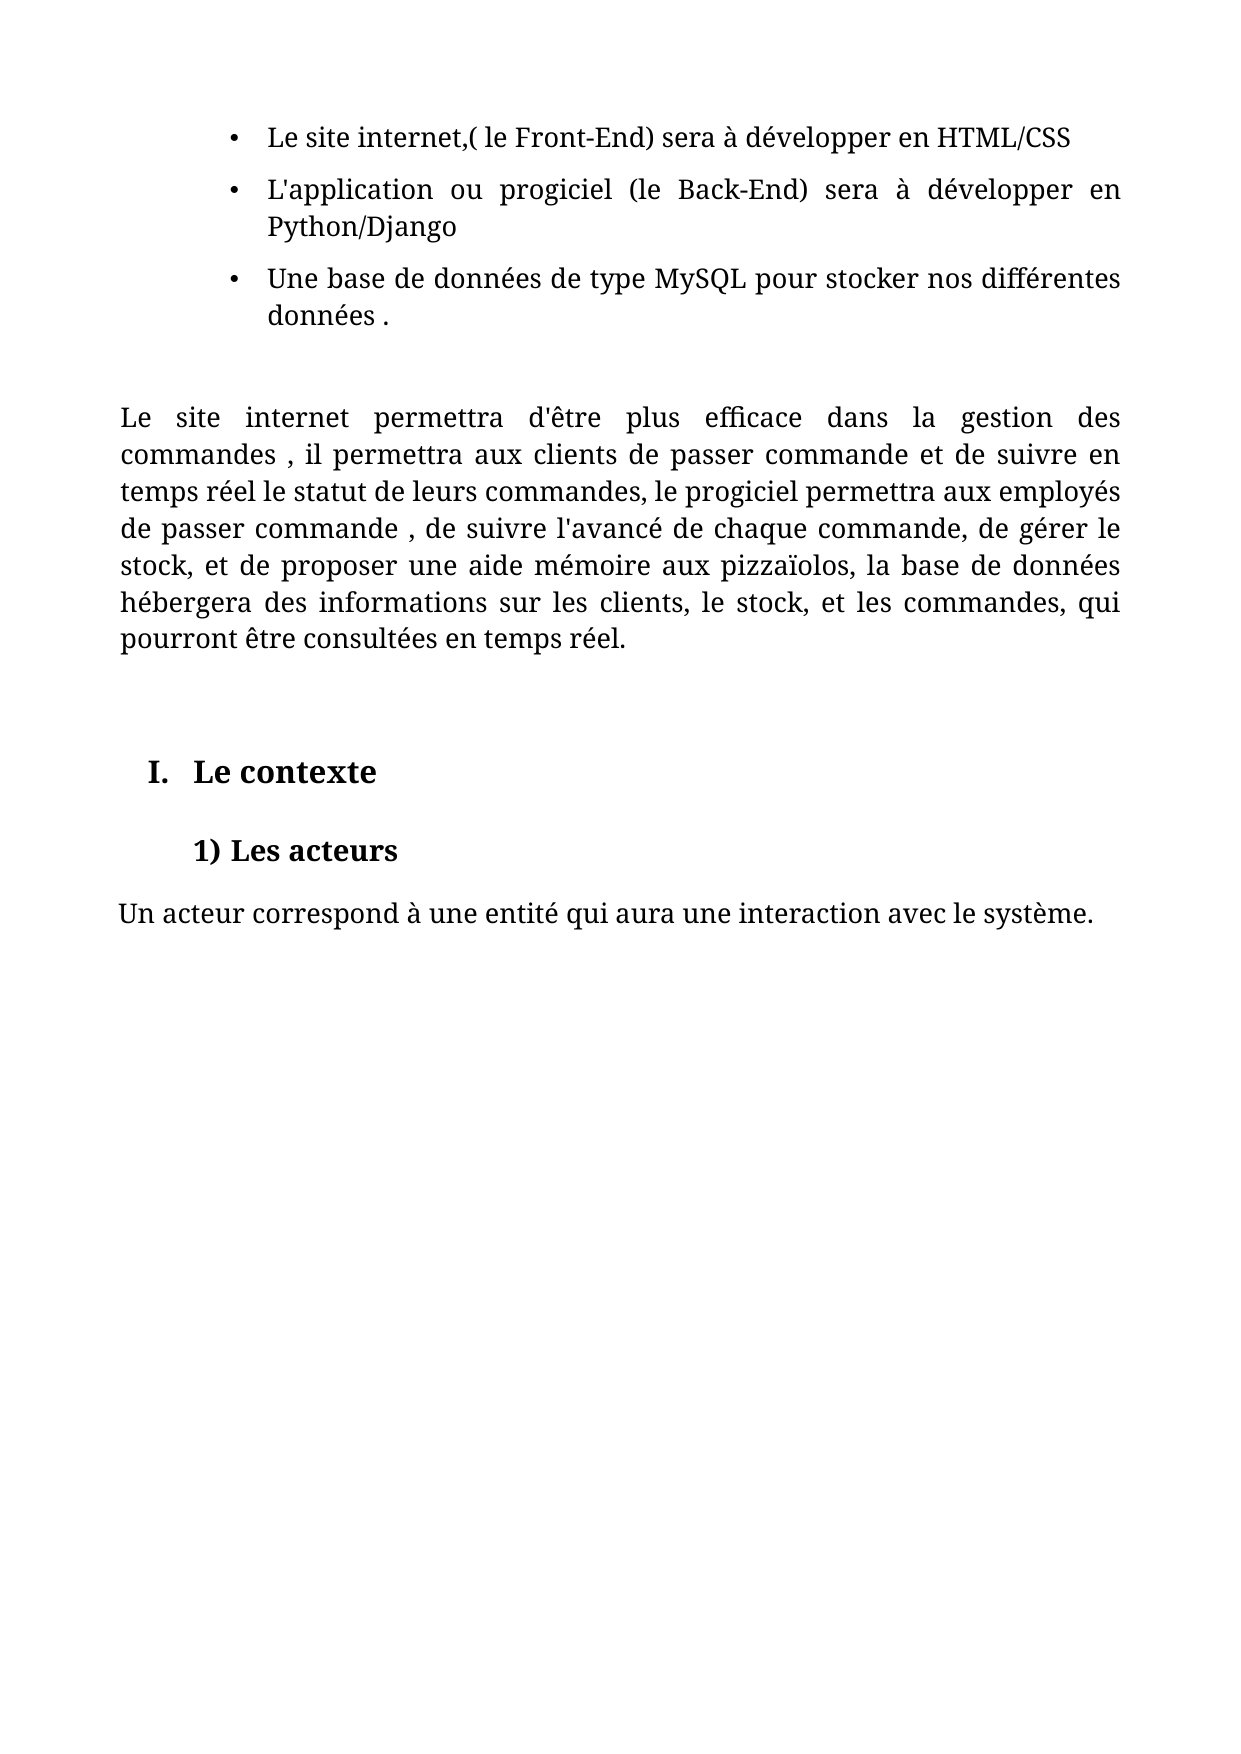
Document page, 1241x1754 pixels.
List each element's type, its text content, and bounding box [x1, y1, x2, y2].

list Le site internet,( le Front-End) sera à développer en HTML/CSS [229, 118, 1122, 155]
text Un acteur correspond à une entité qui aura une interaction avec le système. [118, 894, 1122, 931]
list Une base de données de type MySQL pour stocker nos différentes données . [229, 260, 1122, 334]
list Le site internet permettra d'être plus efficace dans la gestion des commandes , il permettra aux clients de passer commande et de suivre en temps réel le statut de leurs commandes, le progiciel permettra aux employés de passer commande , de suivre l'avancé de chaque commande, de gérer le stock, et de proposer une aide mémoire aux pizzaïolos, la base de données hébergera des informations sur les clients, le stock, et les commandes, qui pourront être consultées en temps réel. [120, 399, 1122, 657]
list L'application ou progiciel (le Back-End) sera à développer en Python/Django [229, 171, 1122, 244]
subtitle Les acteurs [193, 830, 1122, 869]
subtitle Le contexte [148, 750, 1122, 792]
